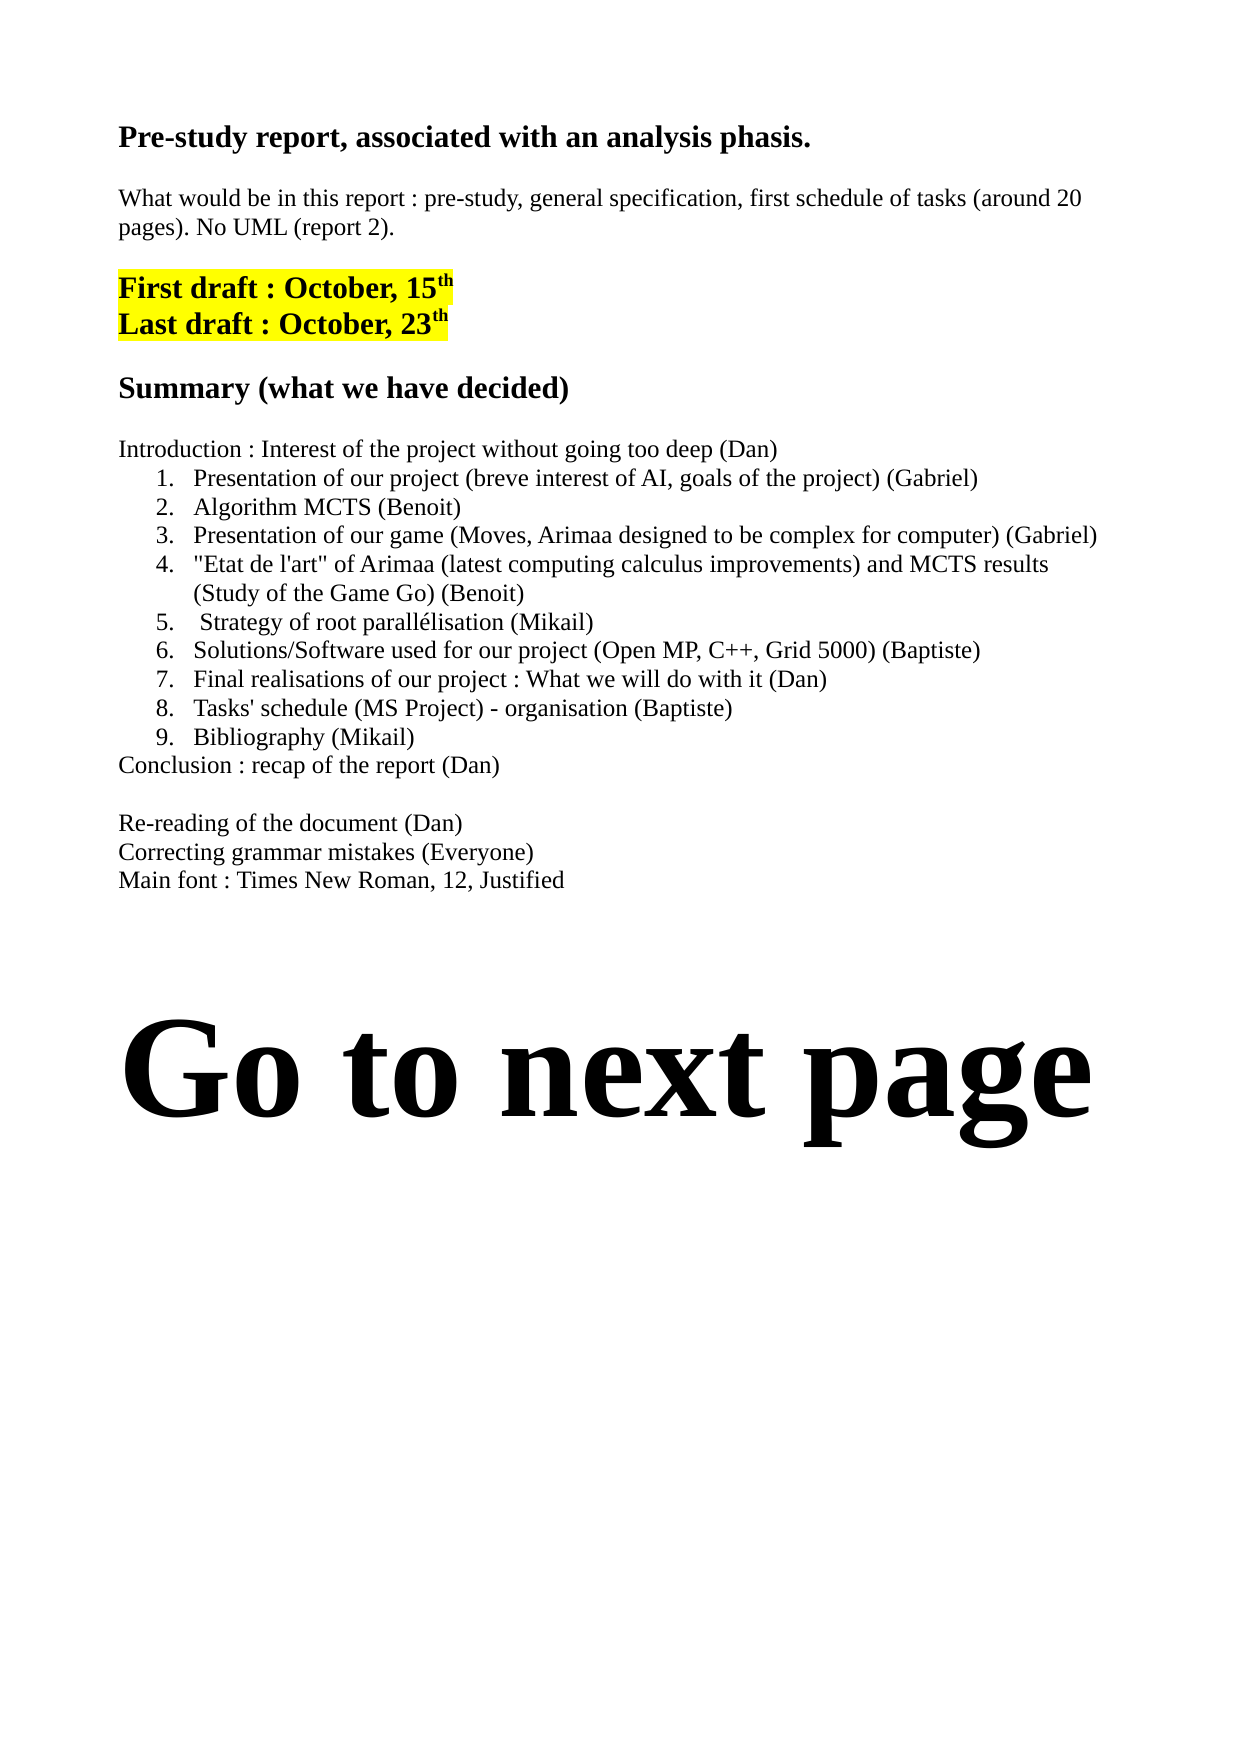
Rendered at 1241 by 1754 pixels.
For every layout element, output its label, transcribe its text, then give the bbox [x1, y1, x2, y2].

text Re-reading of the document (Dan) [118, 808, 1122, 837]
list Presentation of our game (Moves, Arimaa designed to be complex for computer) (Gabriel) [156, 521, 1122, 549]
text Conclusion : recap of the report (Dan) [118, 751, 1122, 779]
text Pre-study report, associated with an analysis phasis. [118, 118, 1122, 154]
text What would be in this report : pre-study, general specification, first schedule of tasks (around 20 pages). No UML (report 2). [118, 183, 1122, 240]
list Algorithm MCTS (Benoit) [156, 492, 1122, 521]
list "Etat de l'art" of Arimaa (latest computing calculus improvements) and MCTS results (Study of the Game Go) (Benoit) [156, 549, 1122, 607]
text Main font : Times New Roman, 12, Justified [118, 866, 1122, 894]
list Final realisations of our project : What we will do with it (Dan) [156, 664, 1122, 693]
text First draft : October, 15th [118, 269, 1122, 305]
text Go to next page [118, 981, 1122, 1148]
list Presentation of our project (breve interest of AI, goals of the project) (Gabriel) [156, 463, 1122, 492]
text Last draft : October, 23th [118, 305, 1122, 341]
list Bibliography (Mikail) [156, 722, 1122, 751]
text Introduction : Interest of the project without going too deep (Dan) [118, 434, 1122, 463]
list Strategy of root parallélisation (Mikail) [156, 607, 1122, 636]
list Tasks' schedule (MS Project) - organisation (Baptiste) [156, 693, 1122, 722]
list Solutions/Software used for our project (Open MP, C++, Grid 5000) (Baptiste) [156, 636, 1122, 664]
text Summary (what we have decided) [118, 370, 1122, 406]
text Correcting grammar mistakes (Everyone) [118, 837, 1122, 866]
